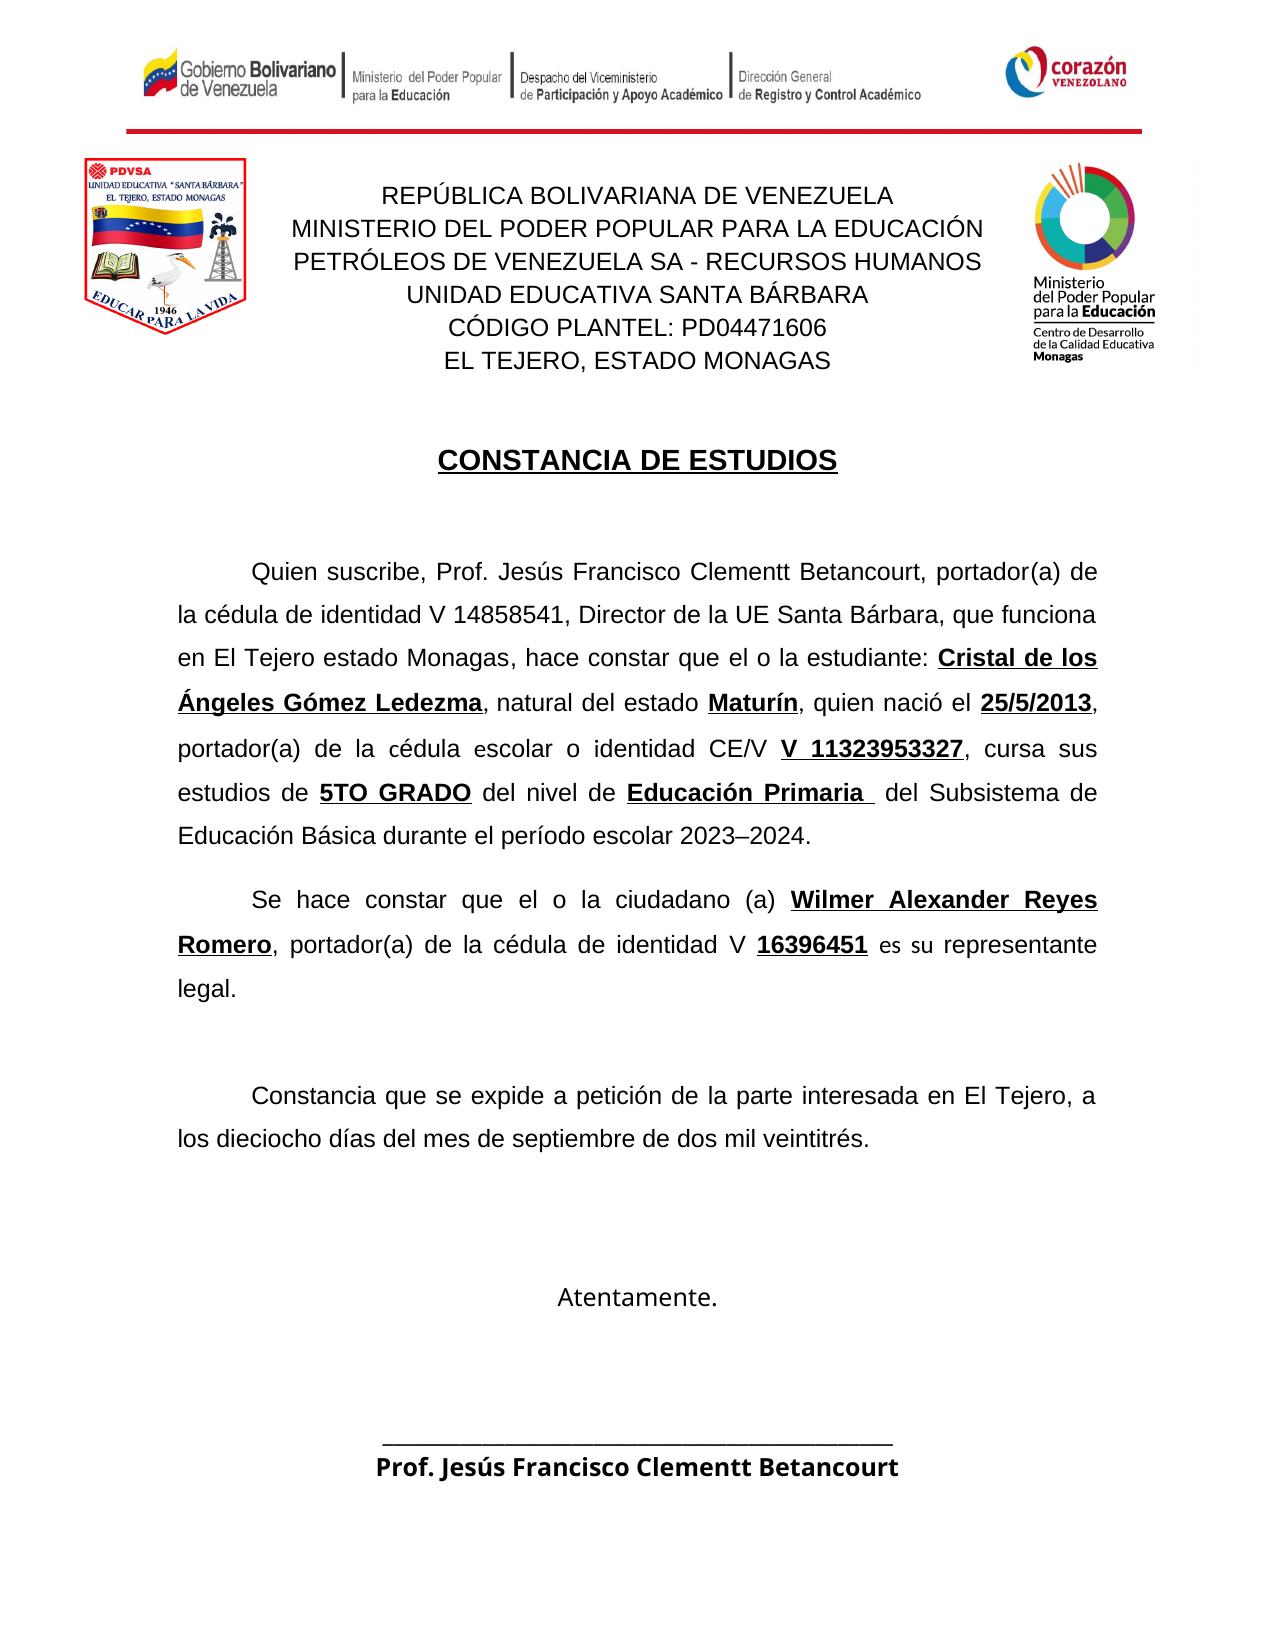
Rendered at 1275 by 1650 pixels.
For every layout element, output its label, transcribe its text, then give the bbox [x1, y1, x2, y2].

subtitle PETRÓLEOS DE VENEZUELA SA - RECURSOS HUMANOS [252, 247, 978, 275]
subtitle REPÚBLICA BOLIVARIANA DE VENEZUELA [252, 181, 978, 209]
text Prof. Jesús Francisco Clementt Betancourt [177, 1450, 1098, 1484]
text Constancia que se expide a petición de la parte interesada en El Tejero, a los dieciocho días del mes de septiembre de dos mil veintitrés. [177, 1081, 1098, 1153]
text CÓDIGO PLANTEL: PD04471606 [177, 313, 978, 341]
subtitle CONSTANCIA DE ESTUDIOS [177, 443, 1098, 476]
picture [978, 153, 1200, 377]
subtitle MINISTERIO DEL PODER POPULAR PARA LA EDUCACIÓN [252, 214, 978, 242]
text Quien suscribe, Prof. Jesús Francisco Clementt Betancourt, portador(a) de la cédula de identidad V 14858541, Director de la UE Santa Bárbara, que funciona en El Tejero estado Monagas, hace constar que el o la estudiante: Cristal de los Ángeles Gómez Ledezma, natural del estado Maturín, quien nació el 25/5/2013, portador(a) de la cédula escolar o identidad CE/V V 11323953327, cursa sus estudios de 5TO GRADO del nivel de Educación Primaria del Subsistema de Educación Básica durante el período escolar 2023–2024. [177, 557, 1098, 849]
text UNIDAD EDUCATIVA SANTA BÁRBARA [252, 280, 978, 308]
picture [79, 158, 252, 335]
text Atentamente. [177, 1279, 1098, 1313]
text ______________________________________________ [177, 1416, 1098, 1450]
text EL TEJERO, ESTADO MONAGAS [177, 346, 978, 374]
picture [126, 11, 1142, 134]
text Se hace constar que el o la ciudadano (a) Wilmer Alexander Reyes Romero, portador(a) de la cédula de identidad V 16396451 es su representante legal. [177, 885, 1098, 1002]
